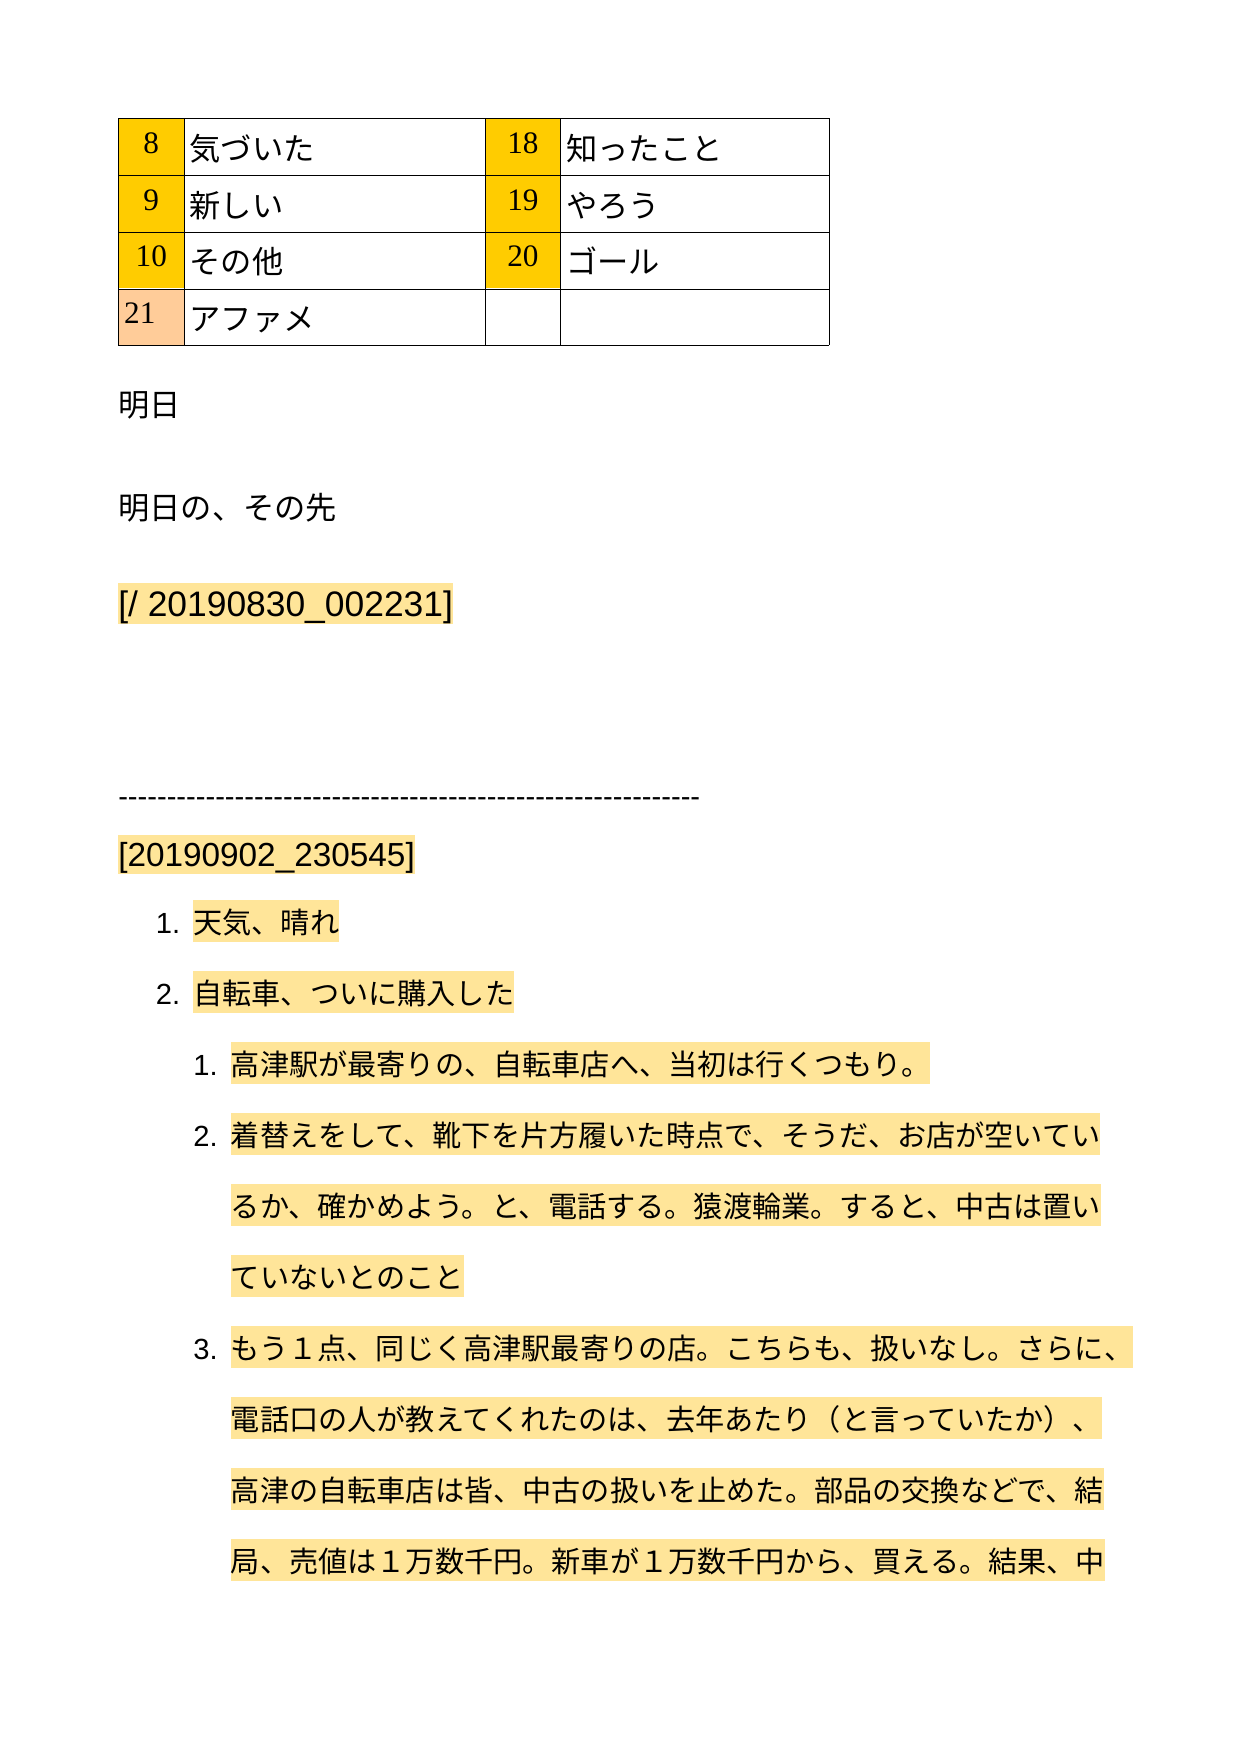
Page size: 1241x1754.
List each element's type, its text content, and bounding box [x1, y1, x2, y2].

list もう１点、同じく高津駅最寄りの店。こちらも、扱いなし。さらに、電話口の人が教えてくれたのは、去年あたり（と言っていたか）、高津の自転車店は皆、中古の扱いを止めた。部品の交換などで、結局、売値は１万数千円。新車が１万数千円から、買える。結果、中古は扱わない。 [193, 1326, 1122, 1581]
table_cell 10 [119, 233, 184, 288]
list 自転車、ついに購入した [156, 971, 1122, 1013]
table_cell 21 [119, 290, 184, 345]
table_cell 新しい [185, 176, 485, 232]
table_cell 気づいた [185, 119, 485, 175]
text 明日 [118, 387, 1122, 423]
table_cell 19 [486, 176, 560, 232]
table_cell 9 [119, 176, 184, 232]
text [20190902_230545] [118, 835, 1122, 874]
table_cell [486, 290, 560, 345]
list 高津駅が最寄りの、自転車店へ、当初は行くつもり。 [193, 1042, 1122, 1084]
text [/ 20190830_002231] [118, 583, 1122, 624]
list 天気、晴れ [156, 900, 1122, 942]
table_cell 18 [486, 119, 560, 175]
table_cell ゴール [561, 233, 829, 288]
table_cell 8 [119, 119, 184, 175]
text ------------------------------------------------------------ [118, 779, 1122, 812]
table_cell [561, 290, 829, 345]
list 着替えをして、靴下を片方履いた時点で、そうだ、お店が空いているか、確かめよう。と、電話する。猿渡輪業。すると、中古は置いていないとのこと [193, 1113, 1122, 1297]
table_cell 知ったこと [561, 119, 829, 175]
table_cell アファメ [185, 290, 485, 345]
table_cell その他 [185, 233, 485, 288]
table_cell 20 [486, 233, 560, 288]
table_cell やろう [561, 176, 829, 232]
text 明日の、その先 [118, 490, 1122, 526]
